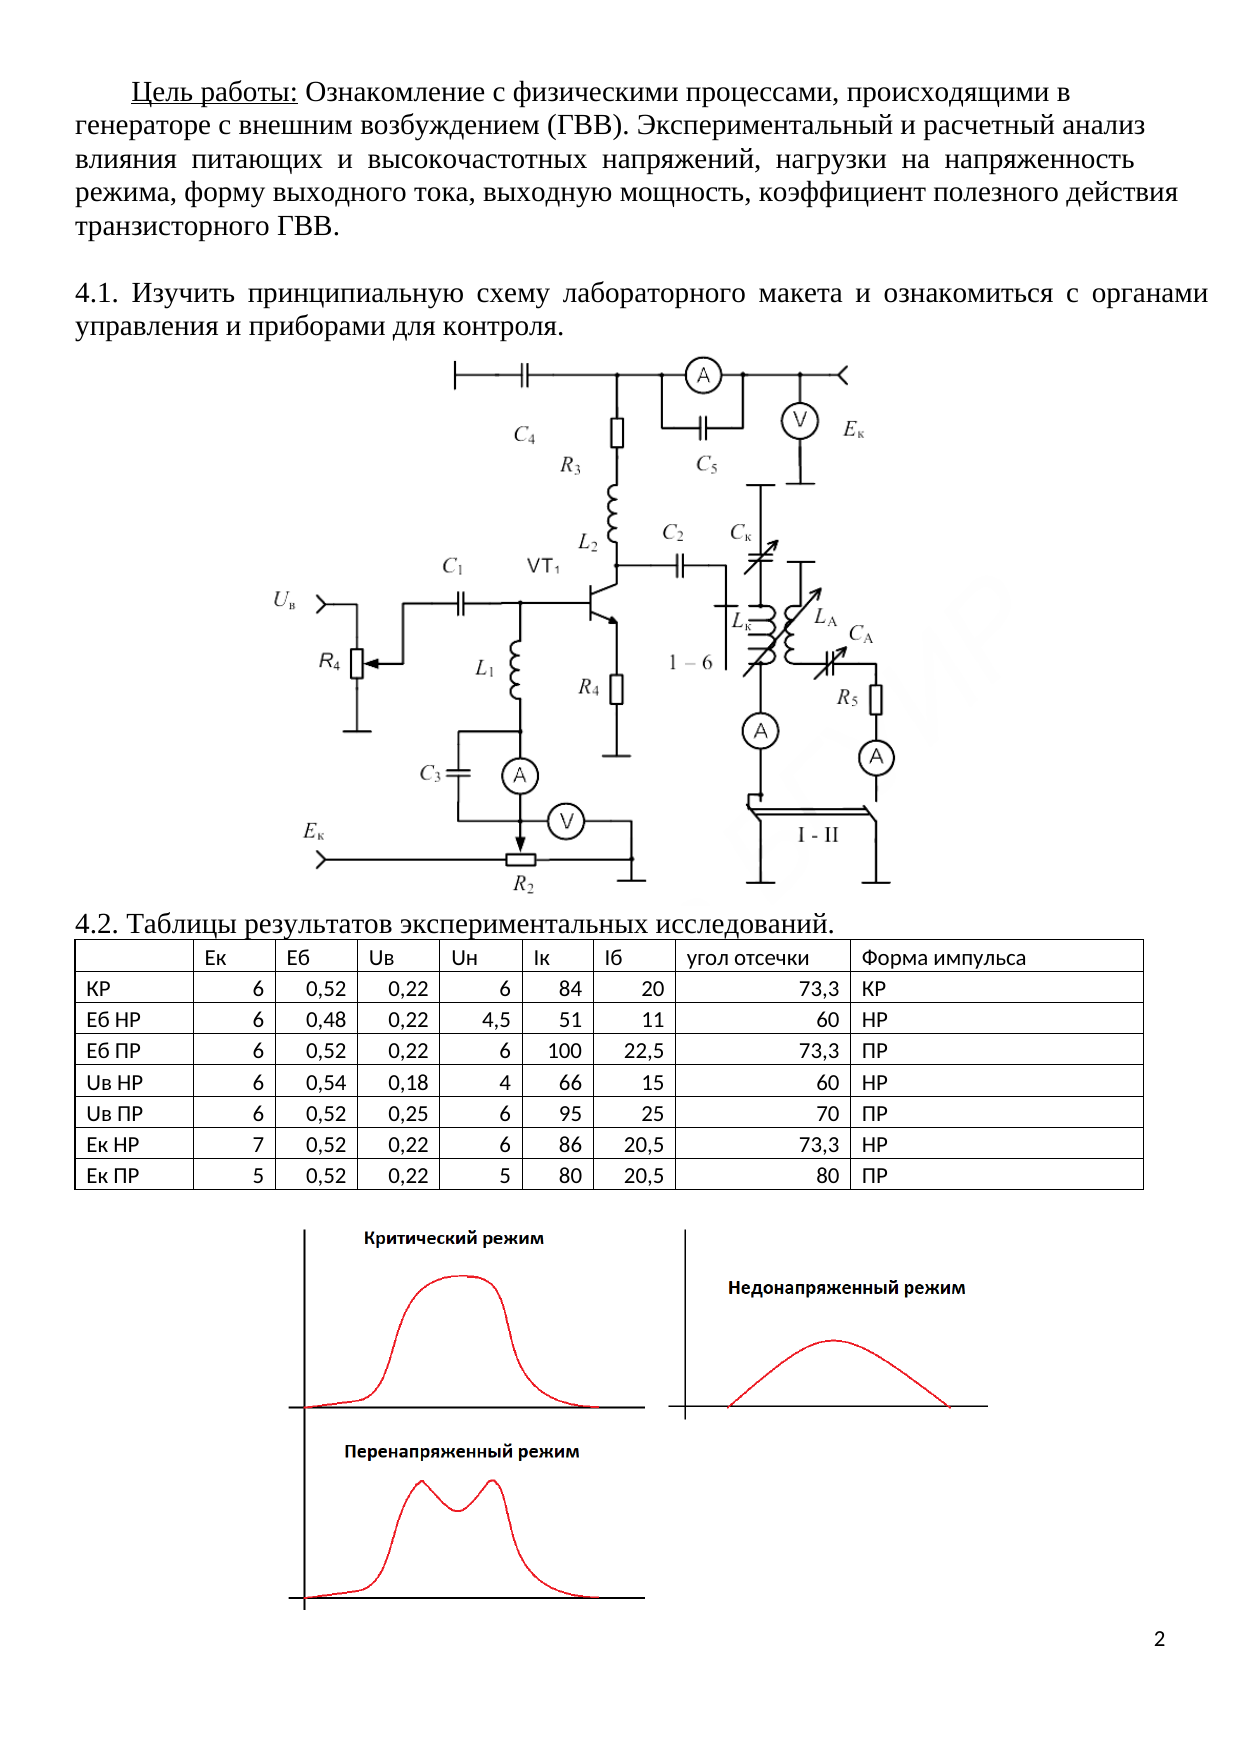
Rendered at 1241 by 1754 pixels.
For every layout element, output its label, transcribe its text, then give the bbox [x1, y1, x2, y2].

table_cell 51 [523, 1003, 593, 1033]
table_cell 0,22 [358, 1003, 439, 1033]
table_cell 6 [194, 1003, 275, 1033]
table_cell 60 [676, 1003, 850, 1033]
table_cell 73,3 [676, 972, 850, 1002]
table_cell 0,52 [276, 1034, 357, 1064]
table_cell 0,52 [276, 1097, 357, 1127]
table_cell 25 [594, 1097, 675, 1127]
table_cell 66 [523, 1065, 593, 1096]
table_cell 0,22 [358, 1159, 439, 1189]
table_cell ПР [851, 1034, 1143, 1064]
table_cell 20,5 [594, 1128, 675, 1158]
table_cell 0,52 [276, 972, 357, 1002]
table_cell 7 [194, 1128, 275, 1158]
table_header Форма импульса [851, 940, 1143, 971]
table_cell 73,3 [676, 1128, 850, 1158]
table_cell 5 [440, 1159, 522, 1189]
table_cell 0,54 [276, 1065, 357, 1096]
table_cell 20,5 [594, 1159, 675, 1189]
table_cell 70 [676, 1097, 850, 1127]
table_cell 0,22 [358, 972, 439, 1002]
table_cell 6 [440, 1128, 522, 1158]
table_cell ПР [851, 1097, 1143, 1127]
table_cell НР [851, 1003, 1143, 1033]
table_cell 11 [594, 1003, 675, 1033]
table_cell 20 [594, 972, 675, 1002]
table_cell 95 [523, 1097, 593, 1127]
table_cell ПР [851, 1159, 1143, 1189]
table_header Eб [276, 940, 357, 971]
text 4.1. Изучить принципиальную схему лабораторного макета и ознакомиться с органами управления и приборами для контроля. [75, 275, 1210, 342]
table_cell 6 [440, 1034, 522, 1064]
table_header Eк [194, 940, 275, 971]
table_header Iк [523, 940, 593, 971]
table_cell 6 [194, 1065, 275, 1096]
table_cell 6 [440, 972, 522, 1002]
table_header Iб [594, 940, 675, 971]
table_cell Ек ПР [76, 1159, 193, 1189]
text Цель работы: Ознакомление с физическими процессами, происходящими в генераторе с внешним возбуждением (ГВВ). Экспериментальный и расчетный анализ влияния питающих и высокочастотных напряжений, нагрузки на напряженность режима, форму выходного тока, выходную мощность, коэффициент полезного действия транзисторного ГВВ. [75, 74, 1210, 241]
table_cell 86 [523, 1128, 593, 1158]
table_cell 4,5 [440, 1003, 522, 1033]
table_cell 5 [194, 1159, 275, 1189]
table_cell 15 [594, 1065, 675, 1096]
table_cell Еб ПР [76, 1034, 193, 1064]
table_cell 0,52 [276, 1159, 357, 1189]
table_cell 73,3 [676, 1034, 850, 1064]
table_cell 6 [194, 1097, 275, 1127]
table_cell 0,52 [276, 1128, 357, 1158]
table_cell 0,22 [358, 1128, 439, 1158]
table_header [76, 940, 193, 971]
table_cell 22,5 [594, 1034, 675, 1064]
table_cell КР [851, 972, 1143, 1002]
table_cell 4 [440, 1065, 522, 1096]
table_cell 0,25 [358, 1097, 439, 1127]
table_cell Eб НР [76, 1003, 193, 1033]
table_cell 100 [523, 1034, 593, 1064]
table_cell Eк НР [76, 1128, 193, 1158]
table_cell 6 [194, 972, 275, 1002]
table_cell 0,22 [358, 1034, 439, 1064]
text 4.2. Таблицы результатов экспериментальных исследований. [75, 906, 1210, 939]
table_cell 80 [523, 1159, 593, 1189]
table_cell 80 [676, 1159, 850, 1189]
table_header Uн [440, 940, 522, 971]
table_cell НР [851, 1065, 1143, 1096]
table_cell 6 [194, 1034, 275, 1064]
table_header угол отсечки [676, 940, 850, 971]
table_header Uв [358, 940, 439, 971]
table_cell 0,48 [276, 1003, 357, 1033]
table_cell 84 [523, 972, 593, 1002]
table_cell Uв НР [76, 1065, 193, 1096]
table_cell 60 [676, 1065, 850, 1096]
table_cell КР [76, 972, 193, 1002]
table_cell НР [851, 1128, 1143, 1158]
table_cell 6 [440, 1097, 522, 1127]
table_cell 0,18 [358, 1065, 439, 1096]
table_cell Uв ПР [76, 1097, 193, 1127]
